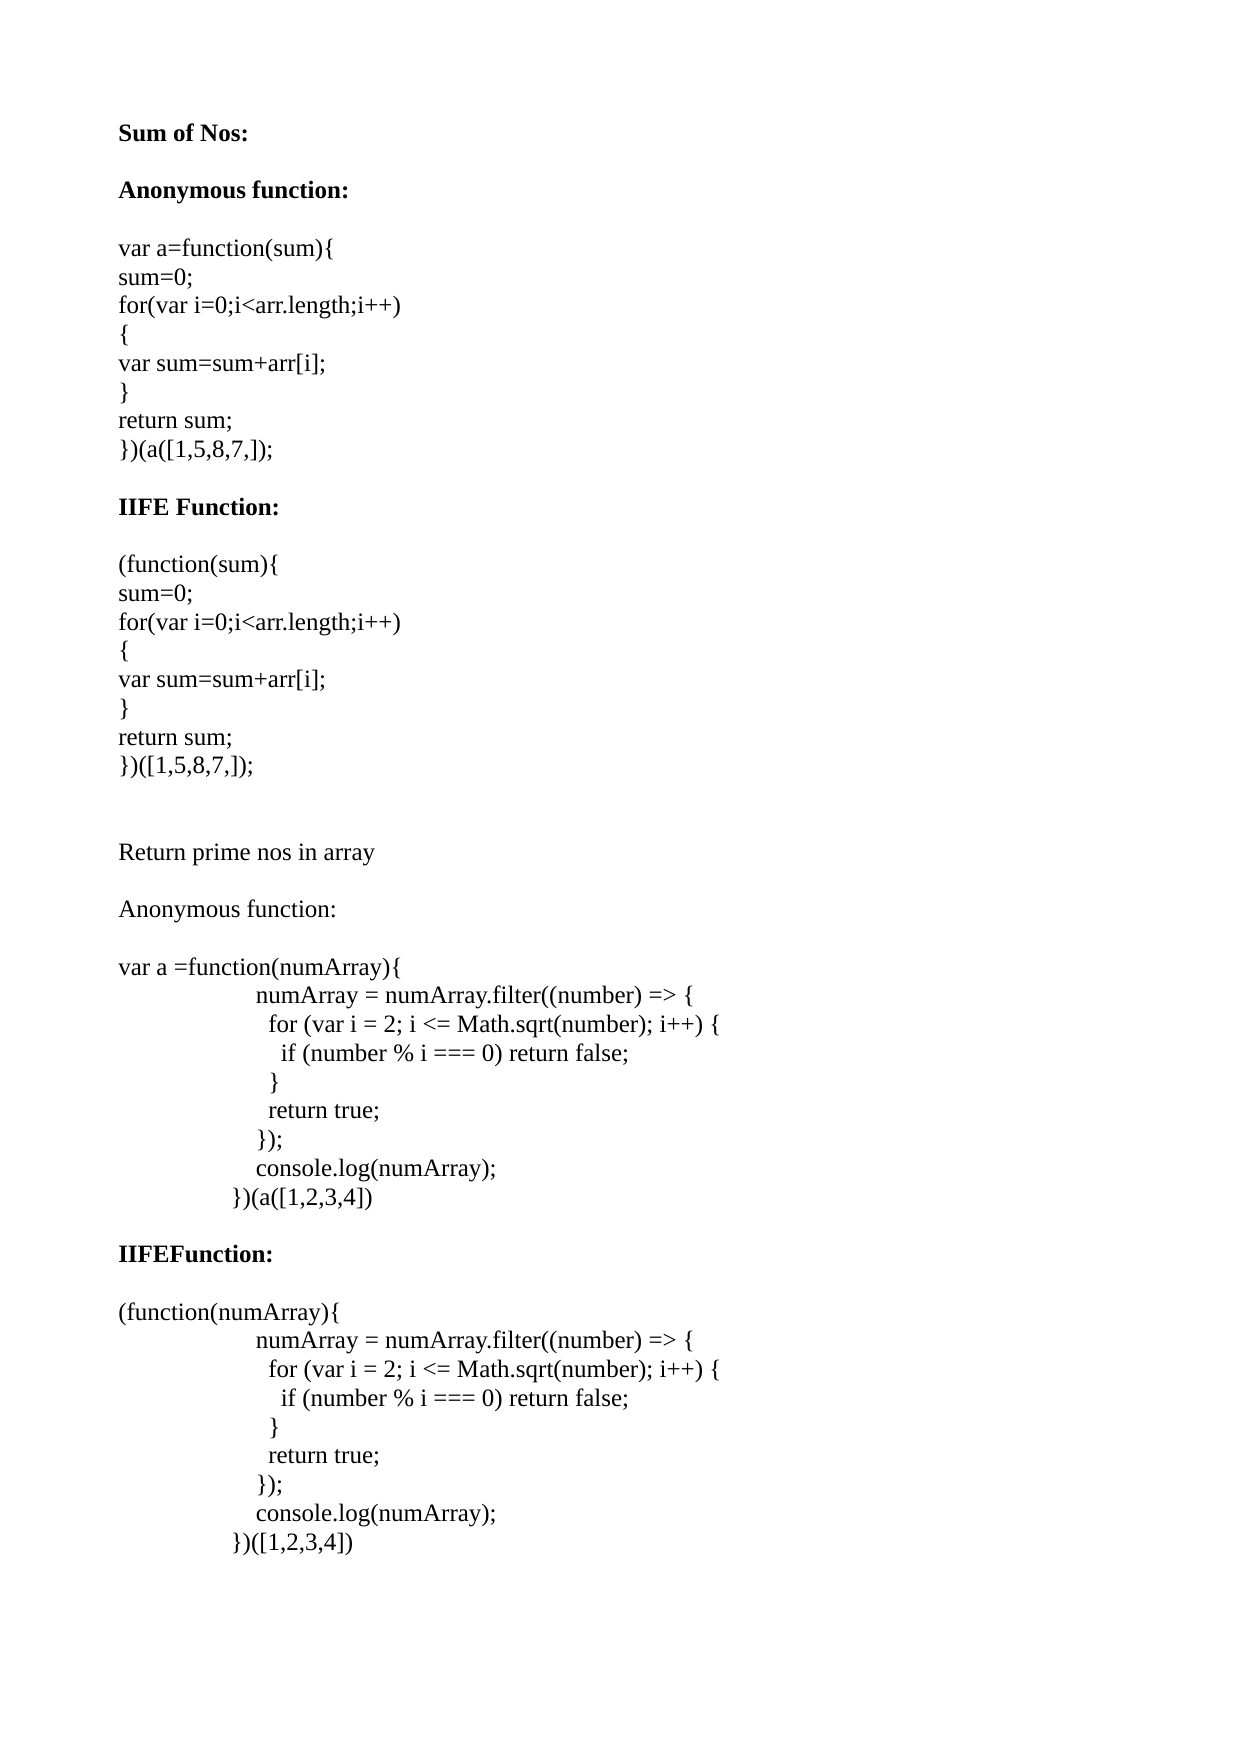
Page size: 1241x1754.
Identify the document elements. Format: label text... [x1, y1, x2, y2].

text numArray = numArray.filter((number) => { [118, 1326, 1122, 1354]
text })([1,2,3,4]) [118, 1527, 1122, 1556]
text } [118, 1412, 1122, 1441]
text })(a([1,2,3,4]) [118, 1182, 1122, 1211]
text (function(numArray){ [118, 1297, 1122, 1326]
text Anonymous function: [118, 894, 1122, 923]
text }); [118, 1469, 1122, 1498]
text for(var i=0;i<arr.length;i++) [118, 607, 1122, 636]
text Sum of Nos: [118, 118, 1122, 147]
text for (var i = 2; i <= Math.sqrt(number); i++) { [118, 1009, 1122, 1038]
text if (number % i === 0) return false; [118, 1383, 1122, 1412]
text { [118, 319, 1122, 348]
text return true; [118, 1441, 1122, 1469]
text return sum; [118, 722, 1122, 751]
text var sum=sum+arr[i]; [118, 348, 1122, 377]
text } [118, 377, 1122, 406]
text sum=0; [118, 262, 1122, 291]
text })(a([1,5,8,7,]); [118, 434, 1122, 463]
text var a =function(numArray){ [118, 952, 1122, 981]
text var a=function(sum){ [118, 233, 1122, 262]
text console.log(numArray); [118, 1153, 1122, 1182]
text for (var i = 2; i <= Math.sqrt(number); i++) { [118, 1354, 1122, 1383]
text })([1,5,8,7,]); [118, 751, 1122, 779]
text } [118, 693, 1122, 722]
text IIFEFunction: [118, 1239, 1122, 1268]
text IIFE Function: [118, 492, 1122, 521]
text var sum=sum+arr[i]; [118, 664, 1122, 693]
text for(var i=0;i<arr.length;i++) [118, 291, 1122, 319]
text if (number % i === 0) return false; [118, 1038, 1122, 1067]
text return true; [118, 1096, 1122, 1124]
text sum=0; [118, 578, 1122, 607]
text numArray = numArray.filter((number) => { [118, 981, 1122, 1009]
text console.log(numArray); [118, 1498, 1122, 1527]
text { [118, 636, 1122, 664]
text Anonymous function: [118, 176, 1122, 204]
text }); [118, 1124, 1122, 1153]
text (function(sum){ [118, 549, 1122, 578]
text } [118, 1067, 1122, 1096]
text Return prime nos in array [118, 837, 1122, 866]
text return sum; [118, 406, 1122, 434]
